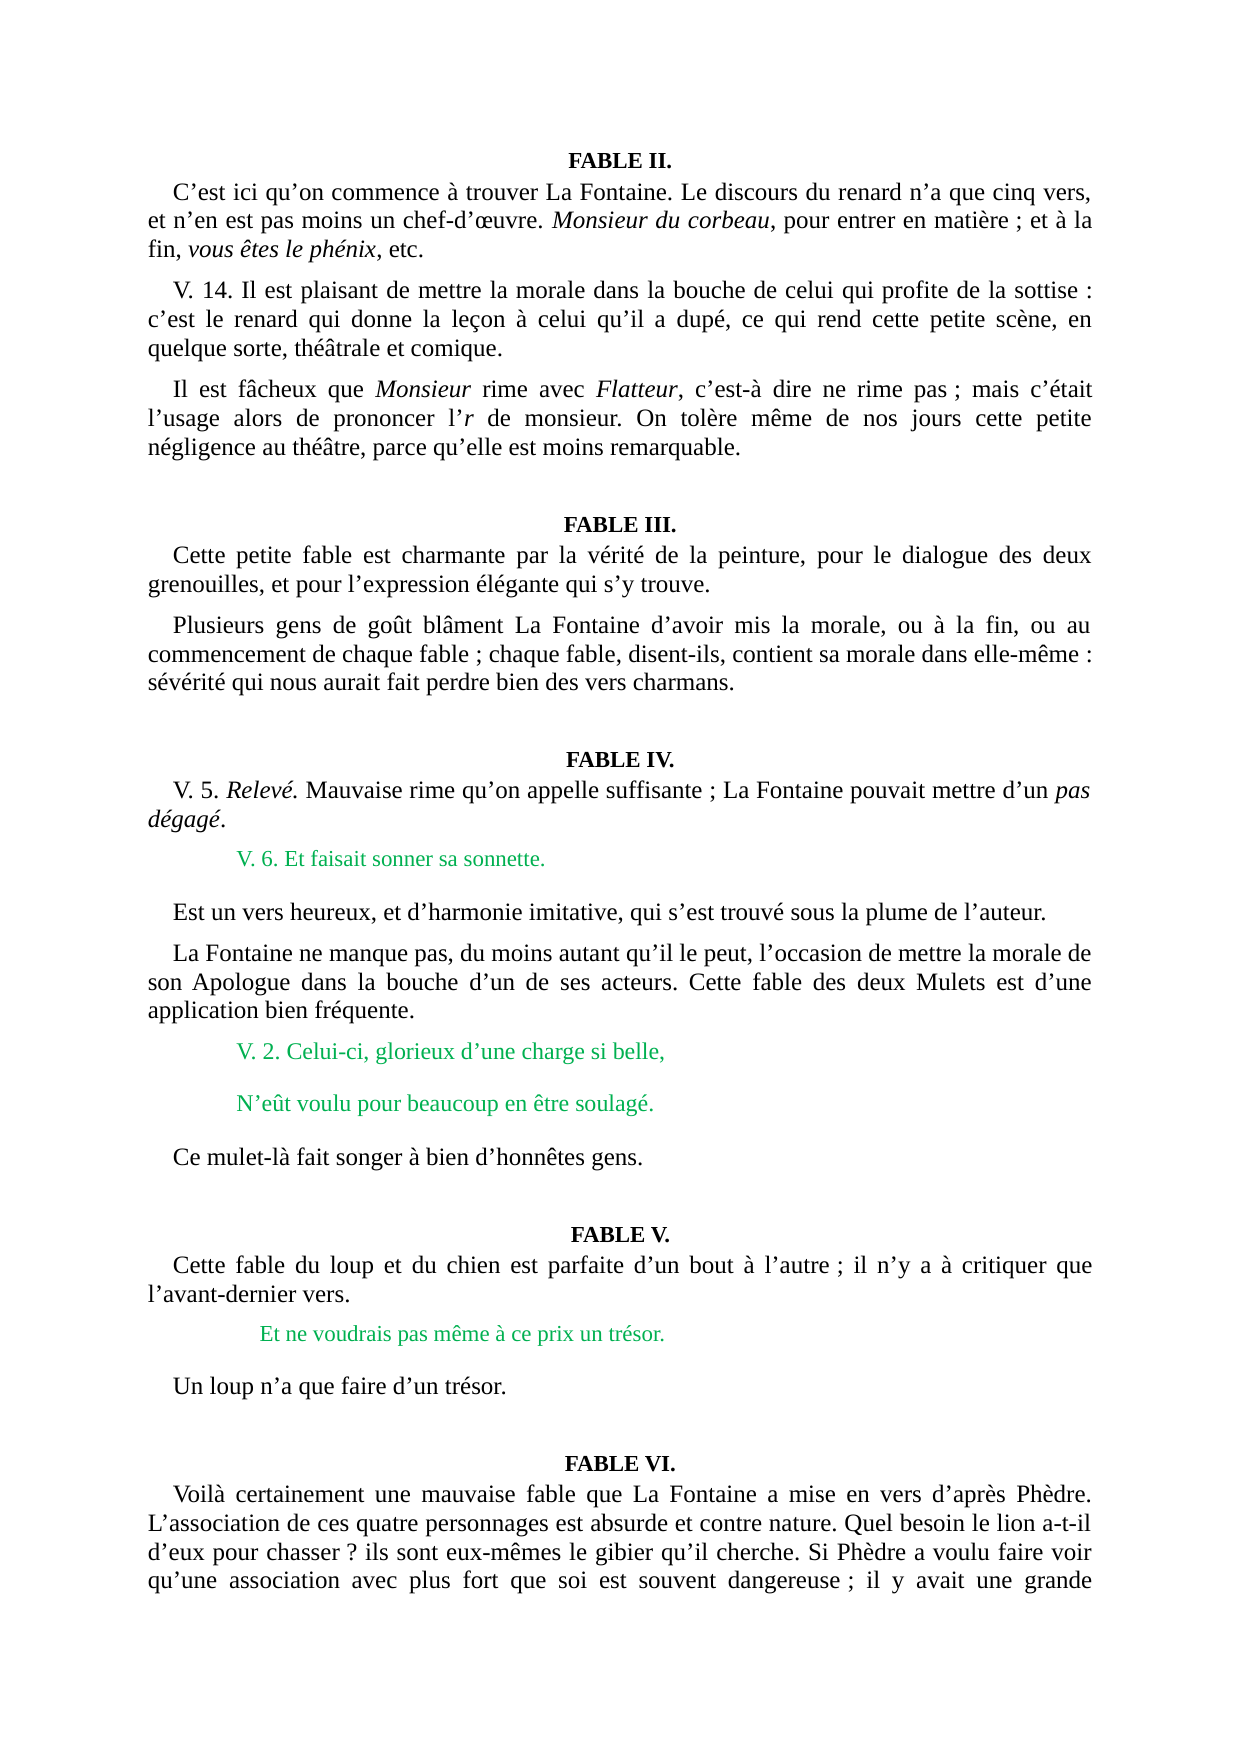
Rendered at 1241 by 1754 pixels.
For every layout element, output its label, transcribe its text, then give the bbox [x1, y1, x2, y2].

text Cette fable du loup et du chien est parfaite d’un bout à l’autre ; il n’y a à critiquer que l’avant-dernier vers. [148, 1250, 1093, 1307]
text Un loup n’a que faire d’un trésor. [148, 1371, 1093, 1400]
text Ce mulet-là fait songer à bien d’honnêtes gens. [148, 1142, 1093, 1171]
subtitle FABLE V. [148, 1221, 1093, 1247]
text Cette petite fable est charmante par la vérité de la peinture, pour le dialogue des deux grenouilles, et pour l’expression élégante qui s’y trouve. [148, 540, 1093, 597]
subtitle FABLE III. [148, 511, 1093, 537]
text C’est ici qu’on commence à trouver La Fontaine. Le discours du renard n’a que cinq vers, et n’en est pas moins un chef-d’œuvre. Monsieur du corbeau, pour entrer en matière ; et à la fin, vous êtes le phénix, etc. [148, 177, 1093, 263]
text N’eût voulu pour beaucoup en être soulagé. [236, 1089, 1093, 1117]
subtitle FABLE IV. [148, 746, 1093, 772]
text Plusieurs gens de goût blâment La Fontaine d’avoir mis la morale, ou à la fin, ou au commencement de chaque fable ; chaque fable, disent-ils, contient sa morale dans elle-même : sévérité qui nous aurait fait perdre bien des vers charmans. [148, 610, 1093, 696]
text V. 6. Et faisait sonner sa sonnette. [236, 845, 1093, 872]
text Est un vers heureux, et d’harmonie imitative, qui s’est trouvé sous la plume de l’auteur. [148, 897, 1093, 926]
text V. 2. Celui-ci, glorieux d’une charge si belle, [236, 1037, 1093, 1064]
text Et ne voudrais pas même à ce prix un trésor. [236, 1320, 1093, 1346]
text V. 14. Il est plaisant de mettre la morale dans la bouche de celui qui profite de la sottise : c’est le renard qui donne la leçon à celui qu’il a dupé, ce qui rend cette petite scène, en quelque sorte, théâtrale et comique. [148, 276, 1093, 362]
subtitle FABLE II. [148, 148, 1093, 174]
text Il est fâcheux que Monsieur rime avec Flatteur, c’est-à dire ne rime pas ; mais c’était l’usage alors de prononcer l’r de monsieur. On tolère même de nos jours cette petite négligence au théâtre, parce qu’elle est moins remarquable. [148, 374, 1093, 461]
text V. 5. Relevé. Mauvaise rime qu’on appelle suffisante ; La Fontaine pouvait mettre d’un pas dégagé. [148, 775, 1093, 833]
text Voilà certainement une mauvaise fable que La Fontaine a mise en vers d’après Phèdre. L’association de ces quatre personnages est absurde et contre nature. Quel besoin le lion a-t-il d’eux pour chasser ? ils sont eux-mêmes le gibier qu’il cherche. Si Phèdre a voulu faire voir qu’une association avec plus fort que soi est souvent dangereuse ; il y avait une grande [148, 1479, 1093, 1594]
text La Fontaine ne manque pas, du moins autant qu’il le peut, l’occasion de mettre la morale de son Apologue dans la bouche d’un de ses acteurs. Cette fable des deux Mulets est d’une application bien fréquente. [148, 938, 1093, 1024]
subtitle FABLE VI. [148, 1450, 1093, 1476]
